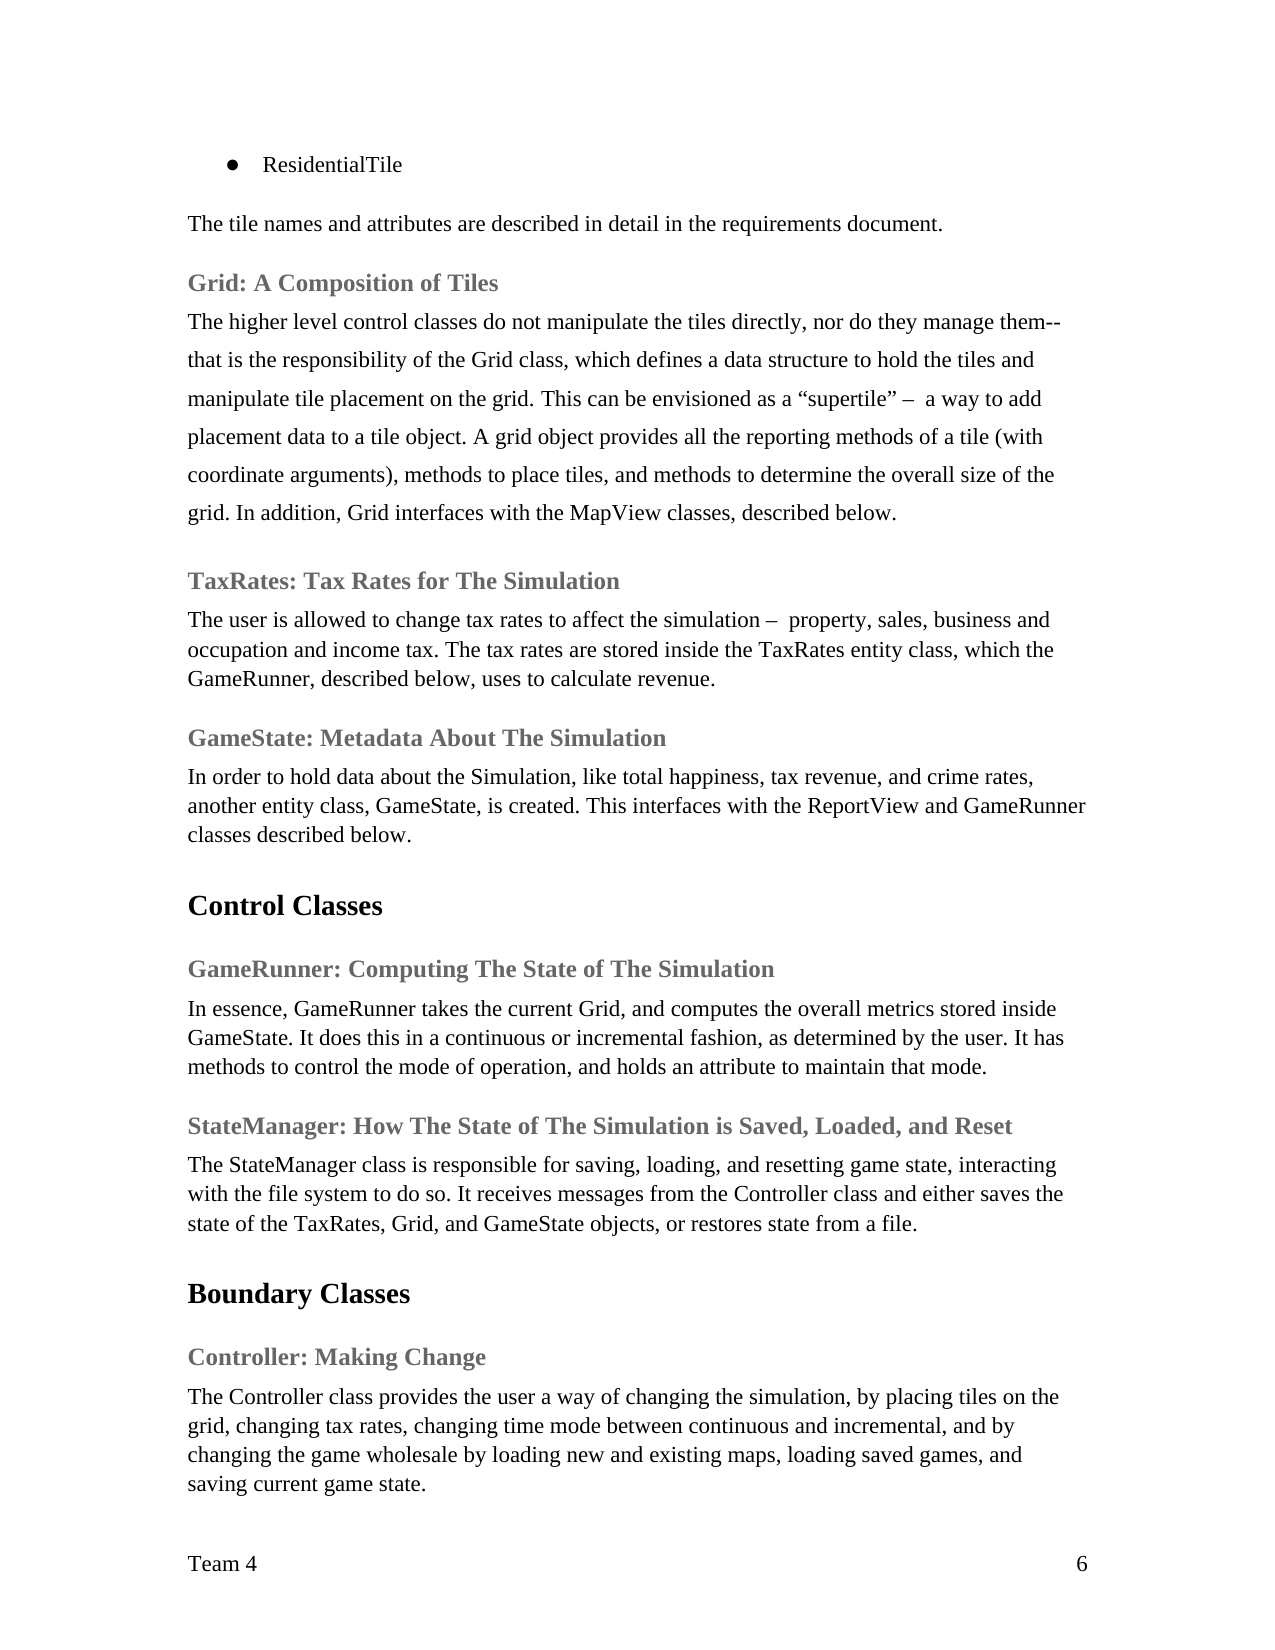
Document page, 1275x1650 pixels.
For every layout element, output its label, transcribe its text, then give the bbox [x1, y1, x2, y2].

text The user is allowed to change tax rates to affect the simulation ‒ property, sales, business and occupation and income tax. The tax rates are stored inside the TaxRates entity class, which the GameRunner, described below, uses to calculate revenue. [187, 607, 1087, 691]
subtitle Grid: A Composition of Tiles [187, 269, 1087, 297]
subtitle GameState: Metadata About The Simulation [187, 724, 1087, 752]
subtitle Boundary Classes [187, 1277, 1087, 1309]
text The StateManager class is responsible for saving, loading, and resetting game state, interacting with the file system to do so. It receives messages from the Controller class and either saves the state of the TaxRates, Grid, and GameState objects, or restores state from a file. [187, 1152, 1087, 1236]
subtitle StateManager: How The State of The Simulation is Saved, Loaded, and Reset [187, 1112, 1087, 1140]
text In essence, GameRunner takes the current Grid, and computes the overall metrics stored inside GameState. It does this in a continuous or incremental fashion, as determined by the user. It has methods to control the mode of operation, and holds an attribute to maintain that mode. [187, 996, 1087, 1079]
text The higher level control classes do not manipulate the tiles directly, nor do they manage them--that is the responsibility of the Grid class, which defines a data structure to hold the tiles and manipulate tile placement on the grid. This can be envisioned as a “supertile” ‒ a way to add placement data to a tile object. A grid object provides all the reporting methods of a tile (with coordinate arguments), methods to place tiles, and methods to determine the overall size of the grid. In addition, Grid interfaces with the MapView classes, described below. [187, 309, 1087, 525]
list ResidentialTile [225, 150, 1087, 178]
text The tile names and attributes are described in detail in the requirements document. [187, 211, 1087, 236]
subtitle TaxRates: Tax Rates for The Simulation [187, 567, 1087, 595]
subtitle Controller: Making Change [187, 1343, 1087, 1371]
subtitle GameRunner: Computing The State of The Simulation [187, 955, 1087, 983]
text In order to hold data about the Simulation, like total happiness, tax revenue, and crime rates, another entity class, GameState, is created. This interfaces with the ReportView and GameRunner classes described below. [187, 764, 1087, 848]
subtitle Control Classes [187, 889, 1087, 921]
text The Controller class provides the user a way of changing the simulation, by placing tiles on the grid, changing tax rates, changing time mode between continuous and incremental, and by changing the game wholesale by loading new and existing maps, loading saved games, and saving current game state. [187, 1384, 1087, 1497]
